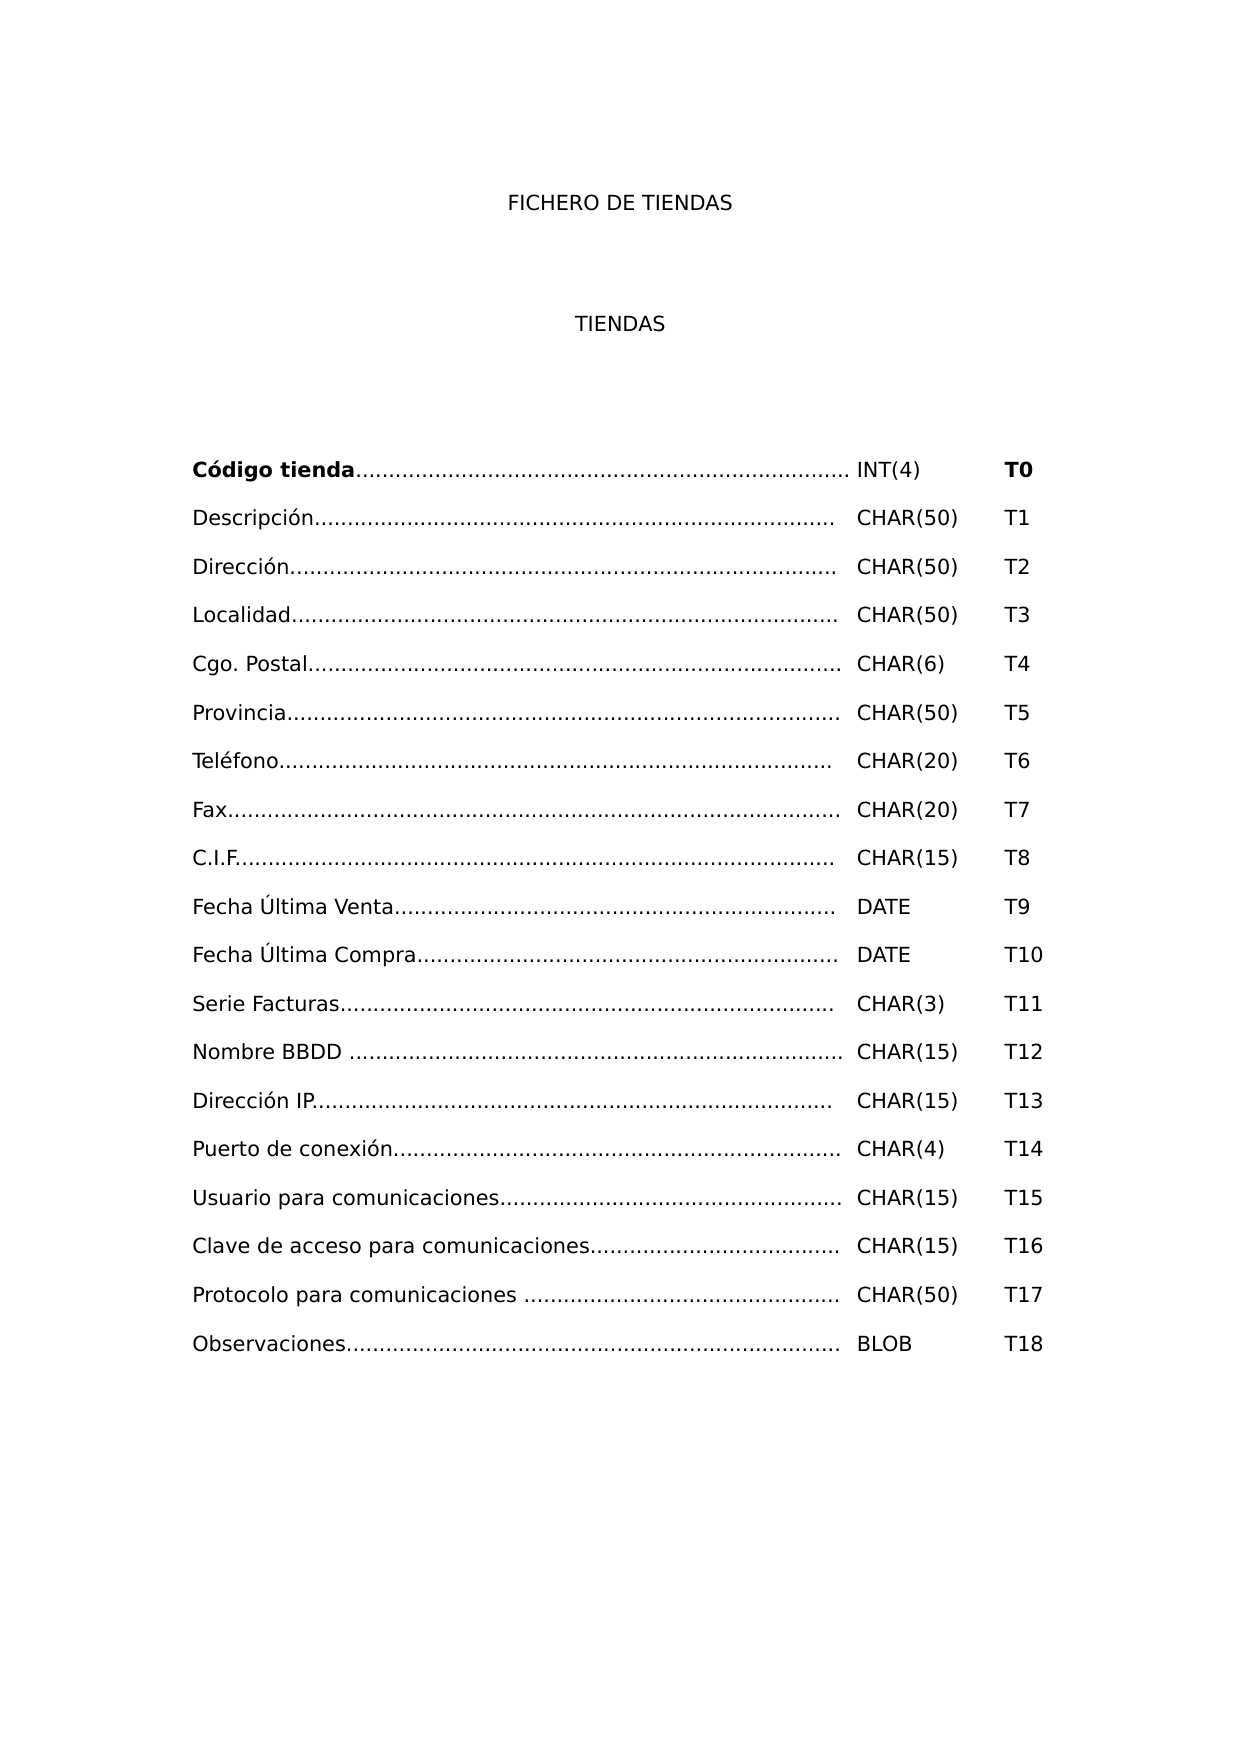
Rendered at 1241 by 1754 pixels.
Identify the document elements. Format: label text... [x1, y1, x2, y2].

text Cgo. Postal................................................................................. CHAR(6) T4 [118, 652, 1122, 676]
text Observaciones........................................................................... BLOB T18 [118, 1332, 1122, 1356]
text Fecha Última Venta................................................................... DATE T9 [118, 895, 1122, 919]
text TIENDAS [118, 312, 1122, 337]
text Dirección................................................................................... CHAR(50) T2 [118, 555, 1122, 579]
text Teléfono.................................................................................... CHAR(20) T6 [118, 749, 1122, 773]
text Puerto de conexión.................................................................... CHAR(4) T14 [118, 1137, 1122, 1162]
text C.I.F........................................................................................... CHAR(15) T8 [118, 846, 1122, 871]
text FICHERO DE TIENDAS [118, 191, 1122, 215]
text Clave de acceso para comunicaciones...................................... CHAR(15) T16 [118, 1234, 1122, 1259]
text Provincia.................................................................................... CHAR(50) T5 [118, 701, 1122, 725]
text Fecha Última Compra................................................................ DATE T10 [118, 943, 1122, 968]
text Protocolo para comunicaciones ................................................ CHAR(50) T17 [118, 1283, 1122, 1307]
text Nombre BBDD ........................................................................... CHAR(15) T12 [118, 1040, 1122, 1065]
text Localidad................................................................................... CHAR(50) T3 [118, 603, 1122, 628]
text Dirección IP............................................................................... CHAR(15) T13 [118, 1089, 1122, 1113]
text Descripción............................................................................... CHAR(50) T1 [118, 506, 1122, 531]
text Código tienda........................................................................... INT(4) T0 [118, 458, 1122, 482]
text Fax............................................................................................. CHAR(20) T7 [118, 798, 1122, 822]
text Usuario para comunicaciones.................................................... CHAR(15) T15 [118, 1186, 1122, 1210]
text Serie Facturas........................................................................... CHAR(3) T11 [118, 992, 1122, 1016]
